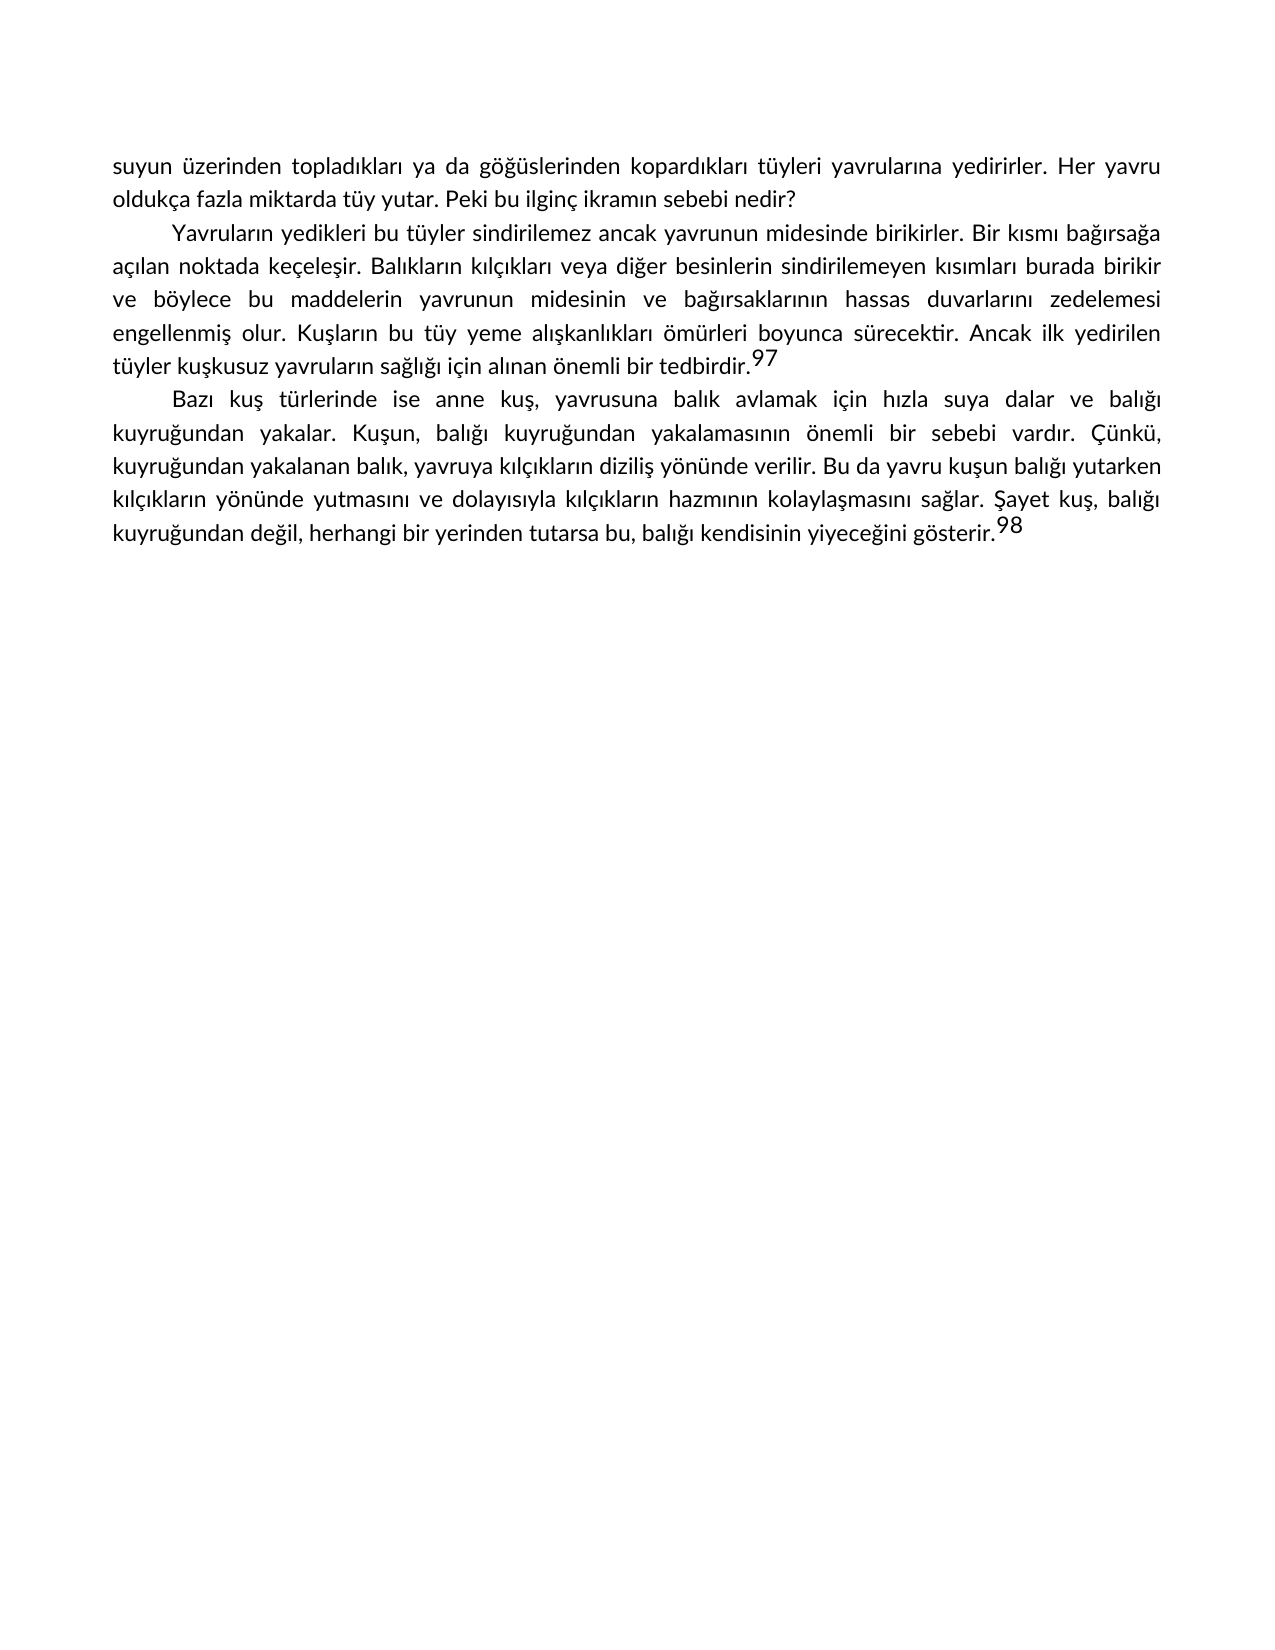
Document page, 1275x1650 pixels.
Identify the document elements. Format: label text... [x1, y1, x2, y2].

text suyun üzerinden topladıkları ya da göğüslerinden kopardıkları tüyleri yavrularına yedirirler. Her yavru oldukça fazla miktarda tüy yutar. Peki bu ilginç ikramın sebebi nedir? [112, 148, 1162, 214]
text Yavruların yedikleri bu tüyler sindirilemez ancak yavrunun midesinde birikirler. Bir kısmı bağırsağa açılan noktada keçeleşir. Balıkların kılçıkları veya diğer besinlerin sindirilemeyen kısımları burada birikir ve böylece bu maddelerin yavrunun midesinin ve bağırsaklarının hassas duvarlarını zedelemesi engellenmiş olur. Kuşların bu tüy yeme alışkanlıkları ömürleri boyunca sürecektir. Ancak ilk yedirilen tüyler kuşkusuz yavruların sağlığı için alınan önemli bir tedbirdir.97 [112, 214, 1162, 381]
text Bazı kuş türlerinde ise anne kuş, yavrusuna balık avlamak için hızla suya dalar ve balığı kuyruğundan yakalar. Kuşun, balığı kuyruğundan yakalamasının önemli bir sebebi vardır. Çünkü, kuyruğundan yakalanan balık, yavruya kılçıkların diziliş yönünde verilir. Bu da yavru kuşun balığı yutarken kılçıkların yönünde yutmasını ve dolayısıyla kılçıkların hazmının kolaylaşmasını sağlar. Şayet kuş, balığı kuyruğundan değil, herhangi bir yerinden tutarsa bu, balığı kendisinin yiyeceğini gösterir.98 [112, 381, 1162, 548]
